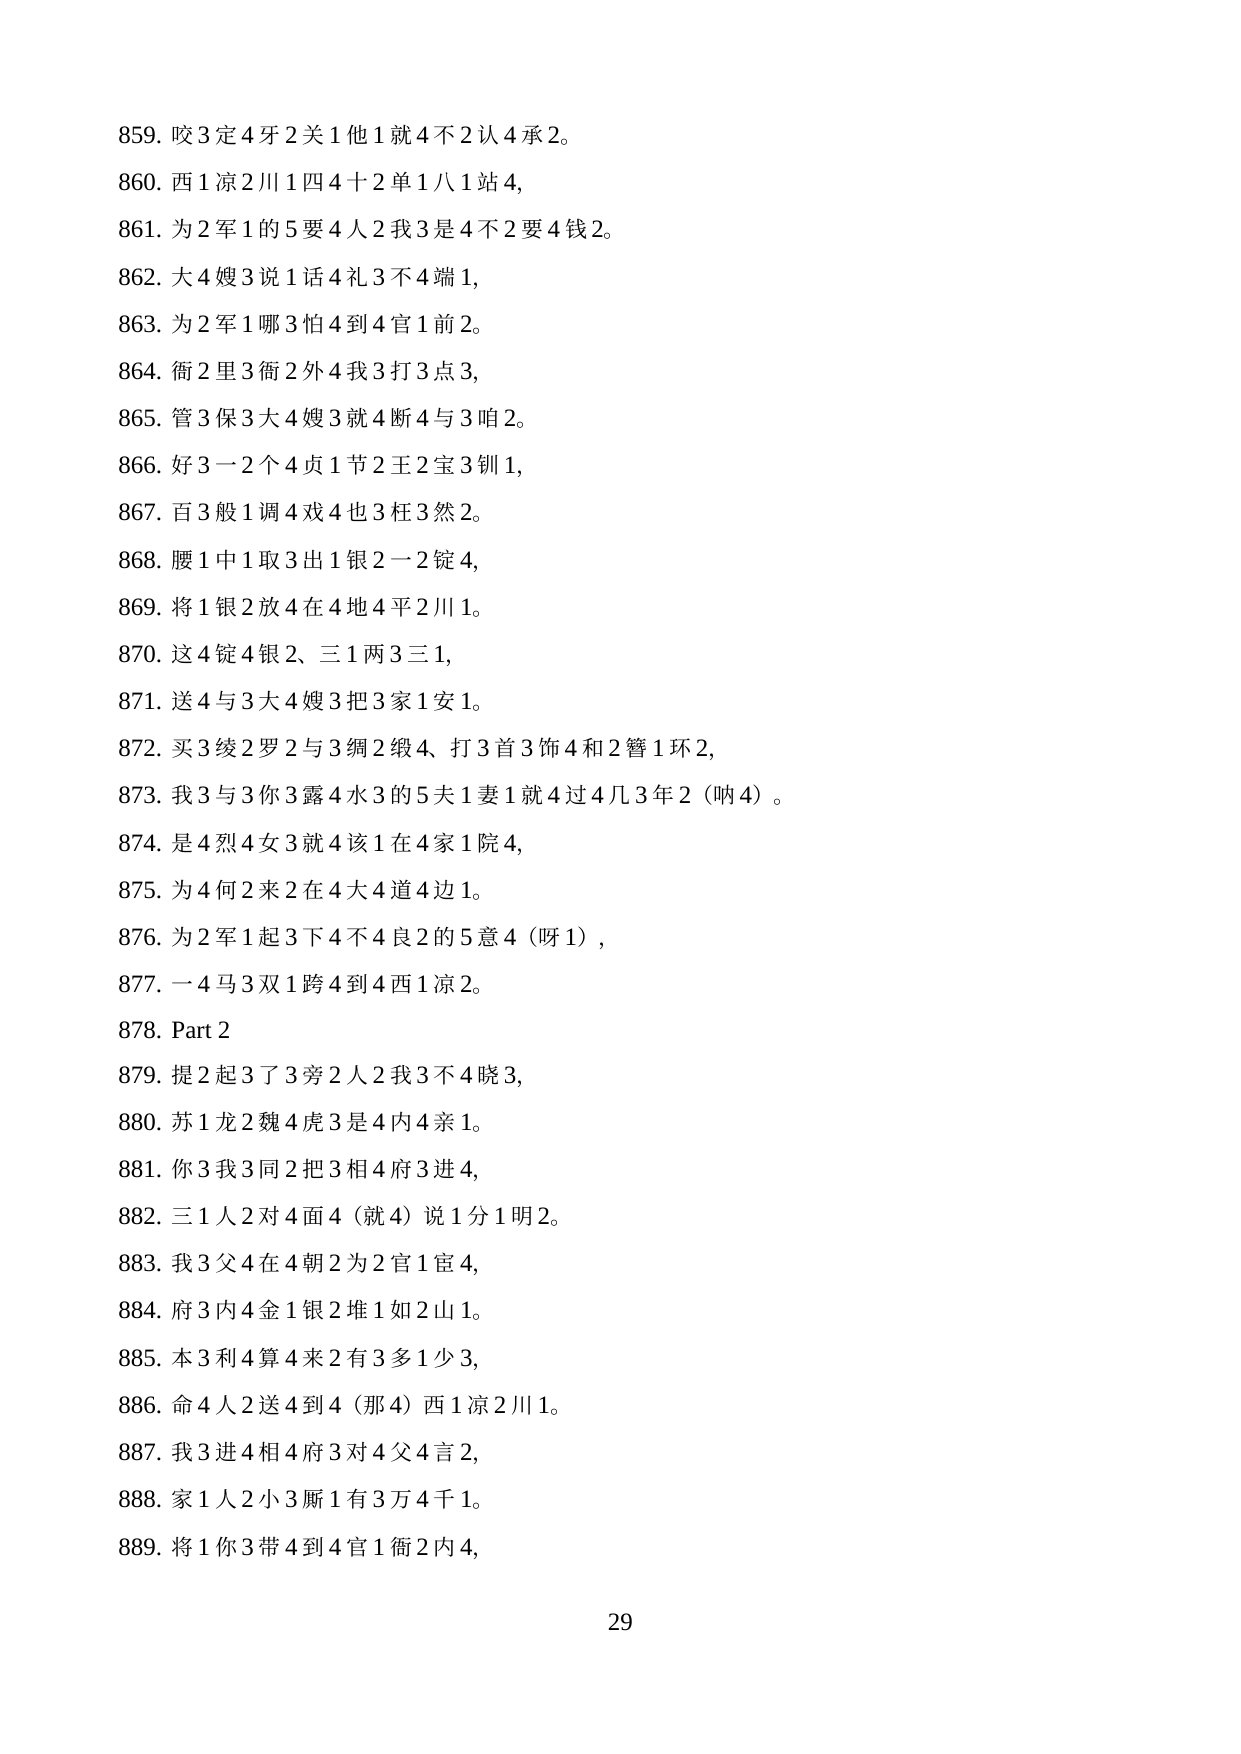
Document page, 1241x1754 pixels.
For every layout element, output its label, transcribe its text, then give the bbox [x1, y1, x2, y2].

text 868. 腰1中1取3出1银2一2锭4， [118, 543, 1122, 574]
text 888. 家1人2小3厮1有3万4千1。 [118, 1482, 1122, 1514]
text 872. 买3绫2罗2与3绸2缎4、打3首3饰4和2簪1环2， [118, 732, 1122, 763]
text 883. 我3父4在4朝2为2官1宦4， [118, 1247, 1122, 1278]
text 884. 府3内4金1银2堆1如2山1。 [118, 1294, 1122, 1325]
text 879. 提2起3了3旁2人2我3不4晓3， [118, 1058, 1122, 1089]
text 887. 我3进4相4府3对4父4言2， [118, 1435, 1122, 1467]
text 866. 好3一2个4贞1节2王2宝3钏1， [118, 448, 1122, 480]
text 867. 百3般1调4戏4也3枉3然2。 [118, 496, 1122, 527]
text 859. 咬3定4牙2关1他1就4不2认4承2。 [118, 118, 1122, 149]
text 885. 本3利4算4来2有3多1少3， [118, 1341, 1122, 1372]
text 869. 将1银2放4在4地4平2川1。 [118, 590, 1122, 621]
text 861. 为2军1的5要4人2我3是4不2要4钱2。 [118, 212, 1122, 244]
text 886. 命4人2送4到4（那4）西1凉2川1。 [118, 1388, 1122, 1419]
text 875. 为4何2来2在4大4道4边1。 [118, 873, 1122, 904]
text 865. 管3保3大4嫂3就4断4与3咱2。 [118, 401, 1122, 433]
text 881. 你3我3同2把3相4府3进4， [118, 1152, 1122, 1184]
text 876. 为2军1起3下4不4良2的5意4（呀1）， [118, 920, 1122, 952]
text 877. 一4马3双1跨4到4西1凉2。 [118, 967, 1122, 999]
text 874. 是4烈4女3就4该1在4家1院4， [118, 826, 1122, 857]
text 889. 将1你3带4到4官1衙2内4， [118, 1530, 1122, 1561]
text 882. 三1人2对4面4（就4）说1分1明2。 [118, 1199, 1122, 1231]
text 878. Part 2 [118, 1015, 1122, 1043]
text 864. 衙2里3衙2外4我3打3点3， [118, 354, 1122, 386]
text 871. 送4与3大4嫂3把3家1安1。 [118, 684, 1122, 716]
text 863. 为2军1哪3怕4到4官1前2。 [118, 307, 1122, 338]
text 873. 我3与3你3露4水3的5夫1妻1就4过4几3年2（呐4）。 [118, 779, 1122, 810]
text 880. 苏1龙2魏4虎3是4内4亲1。 [118, 1105, 1122, 1136]
text 860. 西1凉2川1四4十2单1八1站4， [118, 165, 1122, 197]
text 862. 大4嫂3说1话4礼3不4端1， [118, 260, 1122, 291]
text 870. 这4锭4银2、三1两3三1， [118, 637, 1122, 669]
